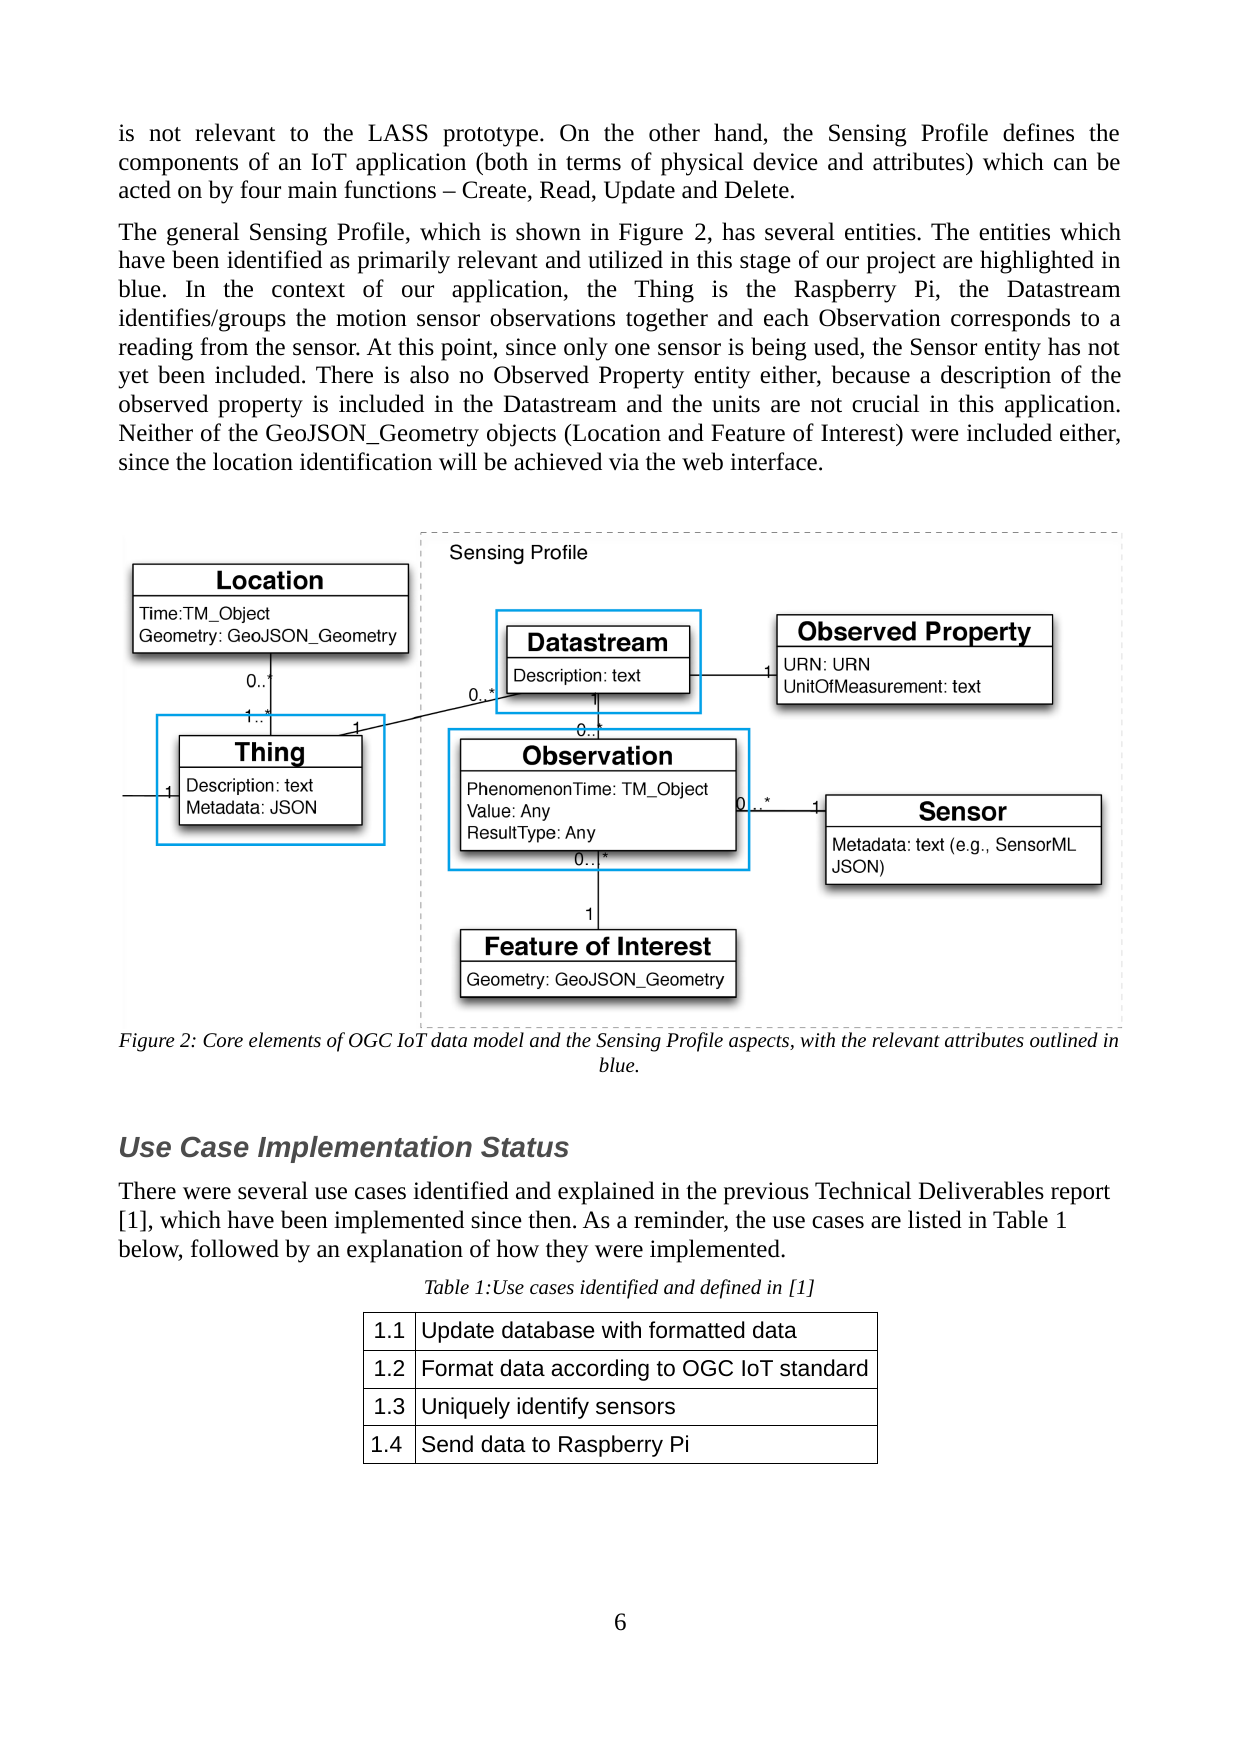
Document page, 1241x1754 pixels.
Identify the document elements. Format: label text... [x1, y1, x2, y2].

table_cell Send data to Raspberry Pi [416, 1426, 877, 1463]
table_cell Format data according to OGC IoT standard [416, 1351, 877, 1387]
text There were several use cases identified and explained in the previous Technical Deliverables report [1], which have been implemented since then. As a reminder, the use cases are listed in Table 1 below, followed by an explanation of how they were implemented. [118, 1176, 1122, 1263]
subtitle Use Case Implementation Status [118, 1130, 1122, 1164]
table_header 1.1 [364, 1313, 415, 1349]
text Figure 2: Core elements of OGC IoT data model and the Sensing Profile aspects, with the relevant attributes outlined in blue. [118, 1029, 1122, 1077]
table_cell 1.2 [364, 1351, 415, 1387]
text is not relevant to the LASS prototype. On the other hand, the Sensing Profile defines the components of an IoT application (both in terms of physical device and attributes) which can be acted on by four main functions – Create, Read, Update and Delete. [118, 118, 1122, 204]
text The general Sensing Profile, which is shown in Figure 2, has several entities. The entities which have been identified as primarily relevant and utilized in this stage of our project are highlighted in blue. In the context of our application, the Thing is the Raspberry Pi, the Datastream identifies/groups the motion sensor observations together and each Observation corresponds to a reading from the sensor. At this point, since only one sensor is being used, the Sensor entity has not yet been included. There is also no Observed Property entity either, because a description of the observed property is included in the Datastream and the units are not crucial in this application. Neither of the GeoJSON_Geometry objects (Location and Feature of Interest) were included either, since the location identification will be achieved via the web interface. [118, 217, 1122, 476]
table_cell 1.3 [364, 1389, 415, 1425]
table_cell Uniquely identify sensors [416, 1389, 877, 1425]
table_cell 1.4 [364, 1426, 415, 1463]
table_header Update database with formatted data [416, 1313, 877, 1349]
text Table 1:Use cases identified and defined in [1] [118, 1275, 1122, 1299]
picture [118, 500, 1123, 1029]
